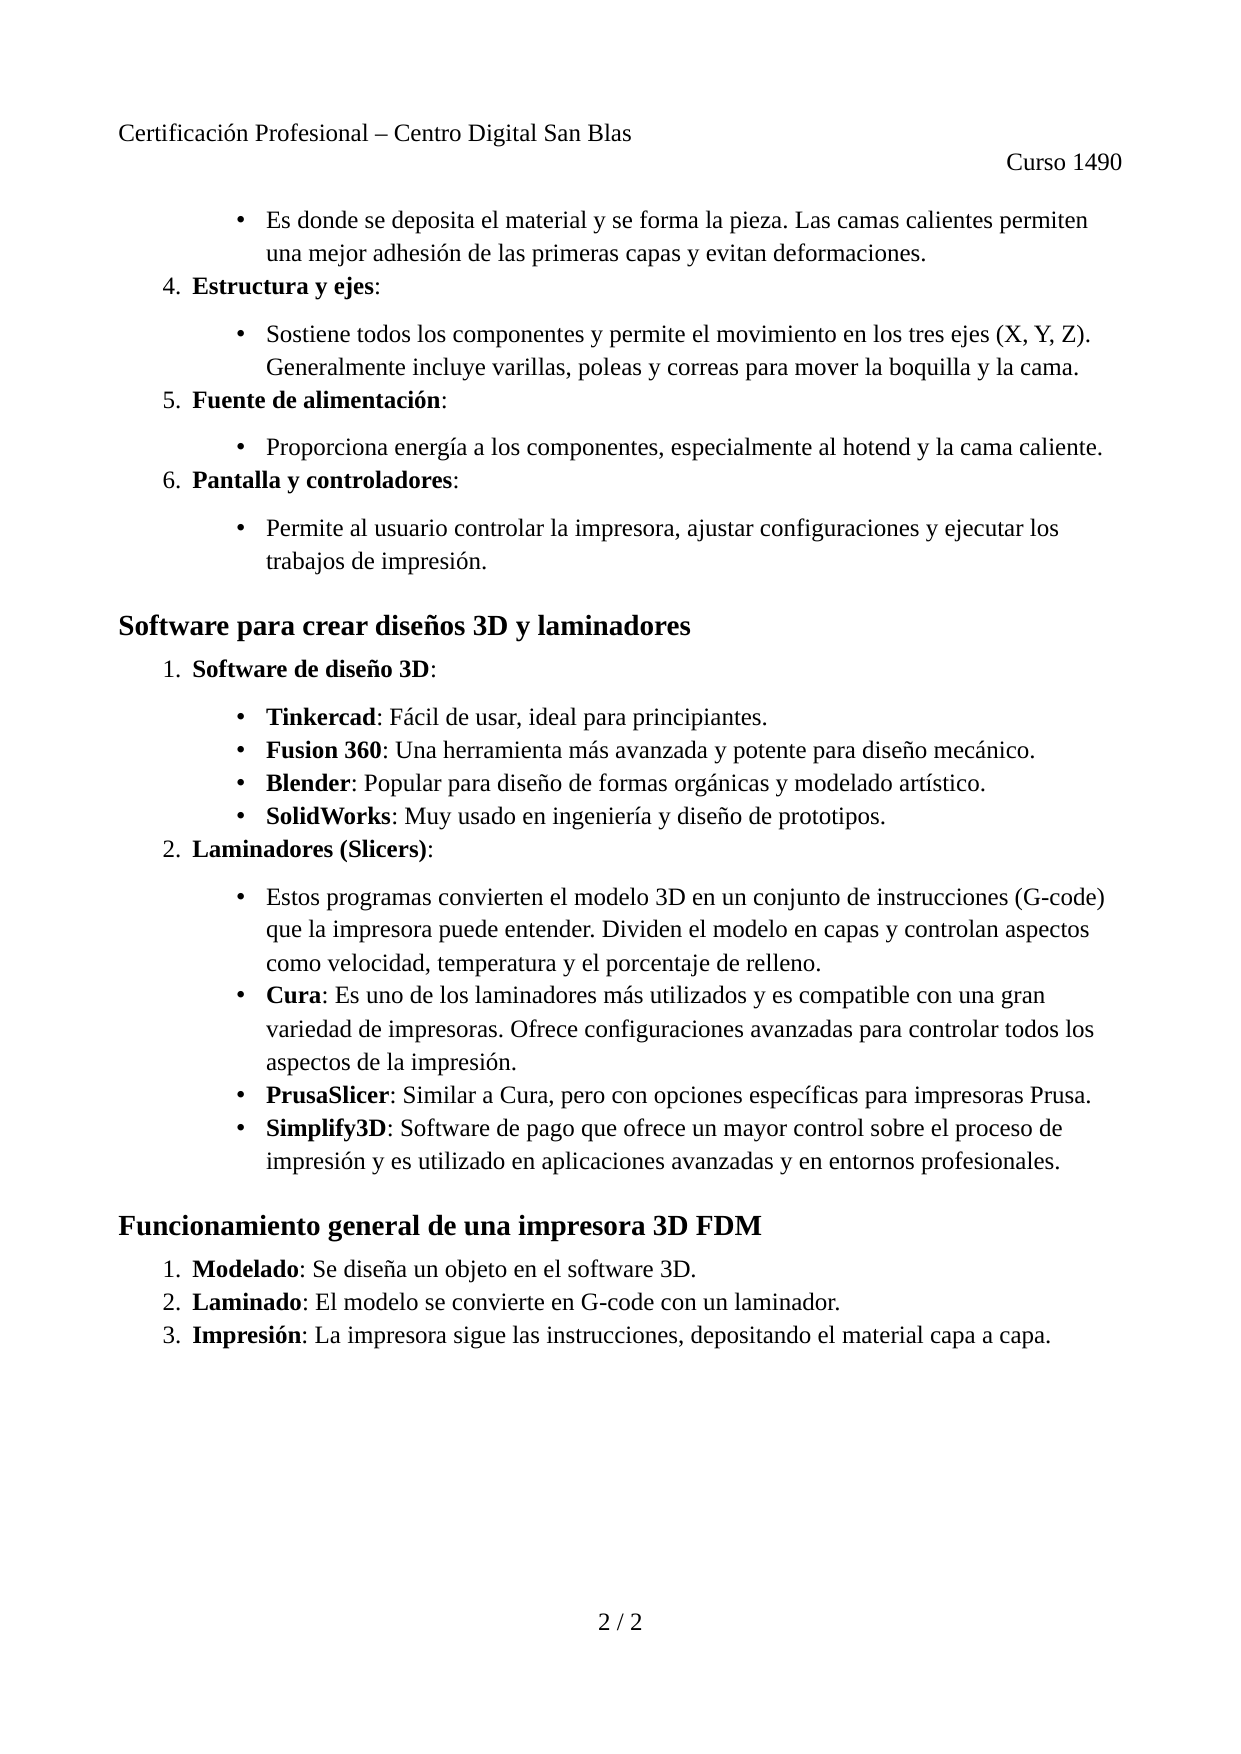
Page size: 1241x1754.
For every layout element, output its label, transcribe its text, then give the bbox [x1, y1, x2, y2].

list Laminado: El modelo se convierte en G-code con un laminador. [162, 1287, 1122, 1316]
list Permite al usuario controlar la impresora, ajustar configuraciones y ejecutar los trabajos de impresión. [236, 513, 1122, 575]
list Tinkercad: Fácil de usar, ideal para principiantes. [236, 702, 1122, 731]
list PrusaSlicer: Similar a Cura, pero con opciones específicas para impresoras Prusa. [236, 1080, 1122, 1108]
list Laminadores (Slicers): [162, 834, 1122, 863]
list Estos programas convierten el modelo 3D en un conjunto de instrucciones (G-code) que la impresora puede entender. Dividen el modelo en capas y controlan aspectos como velocidad, temperatura y el porcentaje de relleno. [236, 882, 1122, 976]
subtitle Software para crear diseños 3D y laminadores [118, 608, 1122, 642]
list Estructura y ejes: [162, 271, 1122, 300]
list Impresión: La impresora sigue las instrucciones, depositando el material capa a capa. [162, 1320, 1122, 1349]
list Modelado: Se diseña un objeto en el software 3D. [162, 1254, 1122, 1283]
list Simplify3D: Software de pago que ofrece un mayor control sobre el proceso de impresión y es utilizado en aplicaciones avanzadas y en entornos profesionales. [236, 1113, 1122, 1174]
list SolidWorks: Muy usado en ingeniería y diseño de prototipos. [236, 801, 1122, 830]
list Pantalla y controladores: [162, 465, 1122, 494]
list Fusion 360: Una herramienta más avanzada y potente para diseño mecánico. [236, 735, 1122, 764]
list Fuente de alimentación: [162, 385, 1122, 413]
list Proporciona energía a los componentes, especialmente al hotend y la cama caliente. [236, 432, 1122, 461]
list Software de diseño 3D: [162, 654, 1122, 683]
list Sostiene todos los componentes y permite el movimiento en los tres ejes (X, Y, Z). Generalmente incluye varillas, poleas y correas para mover la boquilla y la cama. [236, 319, 1122, 381]
list Blender: Popular para diseño de formas orgánicas y modelado artístico. [236, 768, 1122, 797]
subtitle Funcionamiento general de una impresora 3D FDM [118, 1208, 1122, 1241]
list Cura: Es uno de los laminadores más utilizados y es compatible con una gran variedad de impresoras. Ofrece configuraciones avanzadas para controlar todos los aspectos de la impresión. [236, 981, 1122, 1075]
list Es donde se deposita el material y se forma la pieza. Las camas calientes permiten una mejor adhesión de las primeras capas y evitan deformaciones. [236, 205, 1122, 267]
